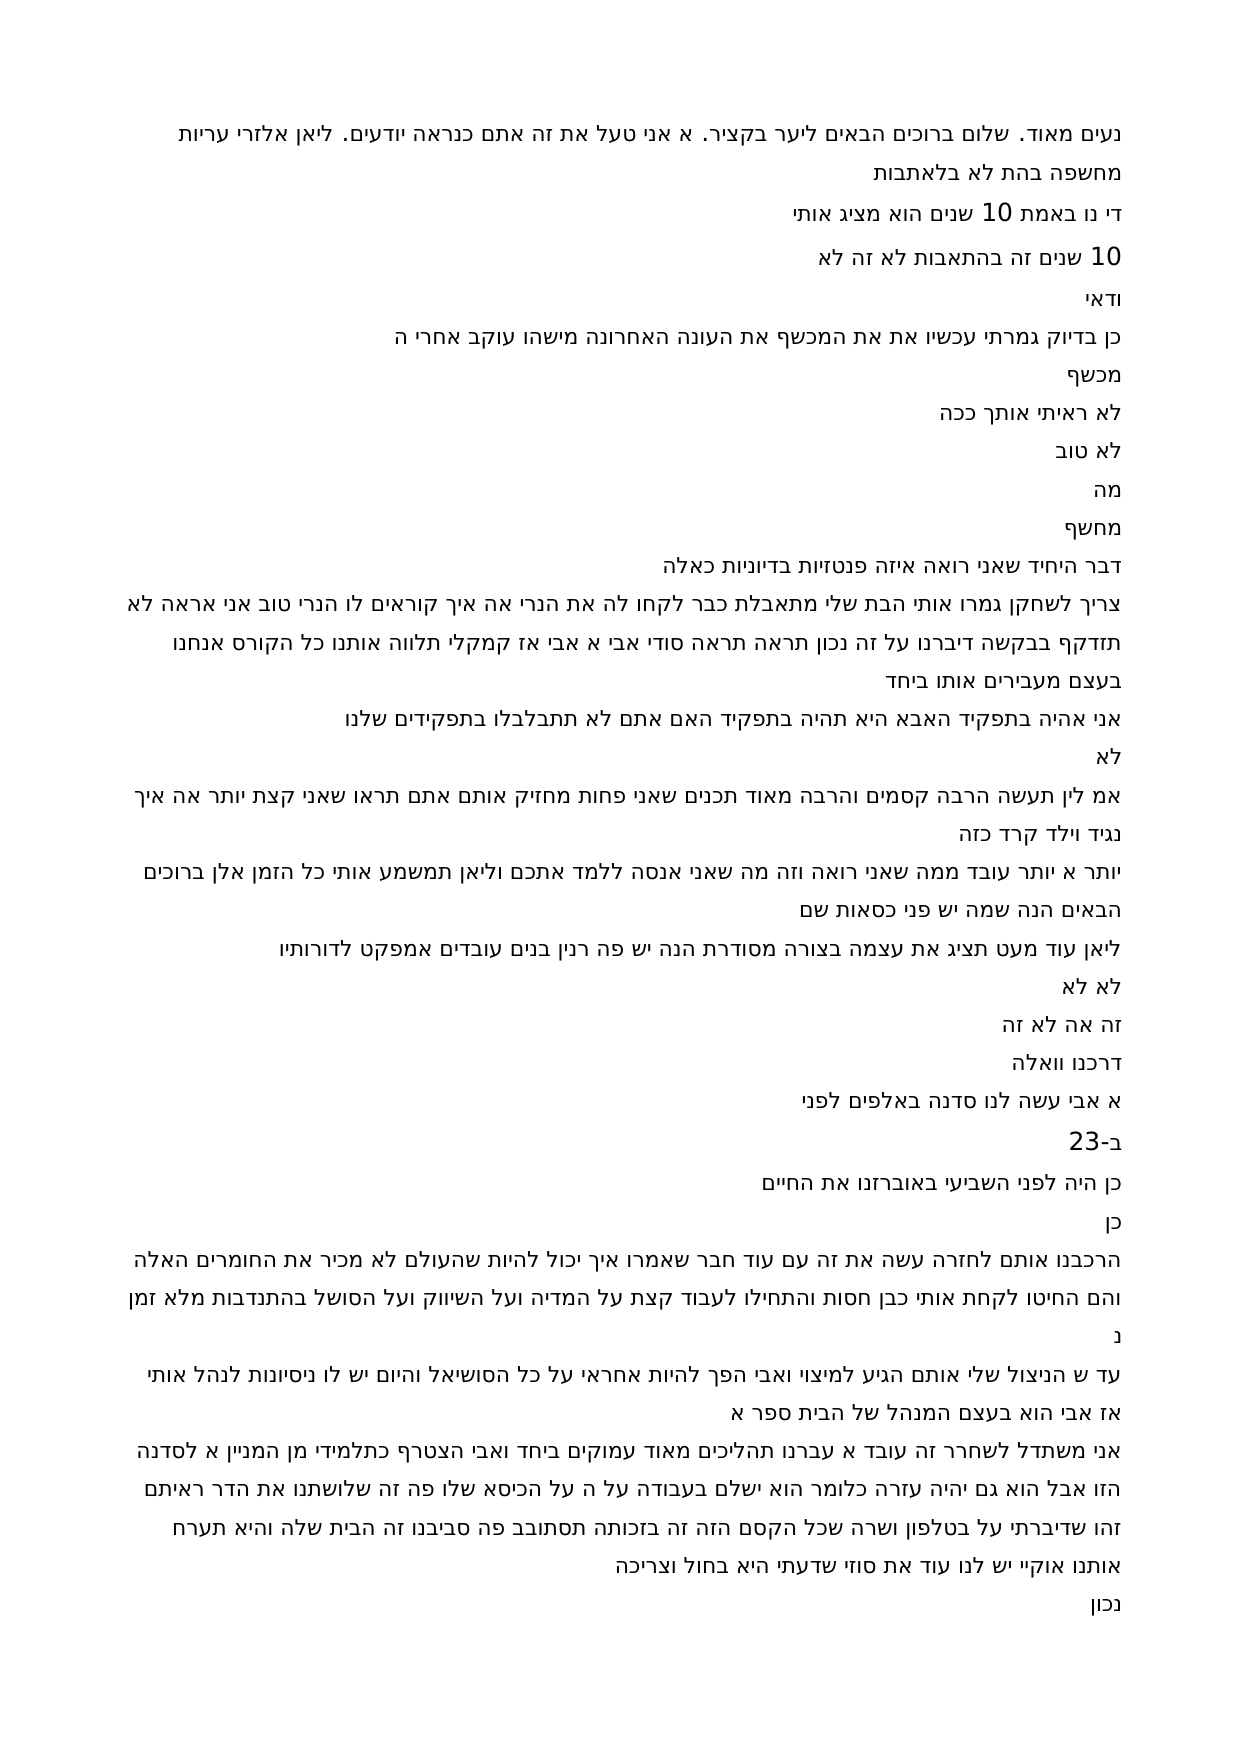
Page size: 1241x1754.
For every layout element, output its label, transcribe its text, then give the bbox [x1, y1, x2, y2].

text נ [118, 1323, 1122, 1349]
text כן היה לפני השביעי באוברזנו את החיים [118, 1171, 1122, 1196]
text לא לא [118, 974, 1122, 999]
text 10 שנים זה בהתאבות לא זה לא [118, 242, 1122, 271]
text עד ש הניצול שלי אותם הגיע למיצוי ואבי הפך להיות אחראי על כל הסושיאל והיום יש לו ניסיונות לנהל אותי אז אבי הוא בעצם המנהל של הבית ספר א [118, 1362, 1122, 1425]
text מה [118, 477, 1122, 502]
text נכון [118, 1591, 1122, 1617]
text ב-23 [118, 1127, 1122, 1156]
text הרכבנו אותם לחזרה עשה את זה עם עוד חבר שאמרו איך יכול להיות שהעולם לא מכיר את החומרים האלה והם החיטו לקחת אותי כבן חסות והתחילו לעבוד קצת על המדיה ועל השיווק ועל הסושל בהתנדבות מלא זמן [118, 1247, 1122, 1311]
text אמ לין תעשה הרבה קסמים והרבה מאוד תכנים שאני פחות מחזיק אותם אתם תראו שאני קצת יותר אה איך נגיד וילד קרד כזה [118, 783, 1122, 846]
text תזדקף בבקשה דיברנו על זה נכון תראה תראה סודי אבי א אבי אז קמקלי תלווה אותנו כל הקורס אנחנו בעצם מעבירים אותו ביחד [118, 630, 1122, 693]
text דרכנו וואלה [118, 1050, 1122, 1076]
text ודאי [118, 286, 1122, 311]
text לא ראיתי אותך ככה [118, 400, 1122, 426]
text לא טוב [118, 439, 1122, 464]
text א אבי עשה לנו סדנה באלפים לפני [118, 1088, 1122, 1114]
text לא [118, 744, 1122, 770]
text כן [118, 1209, 1122, 1234]
text צריך לשחקן גמרו אותי הבת שלי מתאבלת כבר לקחו לה את הנרי אה איך קוראים לו הנרי טוב אני אראה לא [118, 592, 1122, 617]
text אני אהיה בתפקיד האבא היא תהיה בתפקיד האם אתם לא תתבלבלו בתפקידים שלנו [118, 706, 1122, 732]
text זה אה לא זה [118, 1012, 1122, 1038]
text ליאן עוד מעט תציג את עצמה בצורה מסודרת הנה יש פה רנין בנים עובדים אמפקט לדורותיו [118, 936, 1122, 961]
text מחשף [118, 515, 1122, 541]
text די נו באמת 10 שנים הוא מציג אותי [118, 198, 1122, 227]
text נעים מאוד. שלום ברוכים הבאים ליער בקציר. א אני טעל את זה אתם כנראה יודעים. ליאן אלזרי עריות מחשפה בהת לא בלאתבות [118, 118, 1122, 186]
text כן בדיוק גמרתי עכשיו את את המכשף את העונה האחרונה מישהו עוקב אחרי ה [118, 324, 1122, 349]
text אני משתדל לשחרר זה עובד א עברנו תהליכים מאוד עמוקים ביחד ואבי הצטרף כתלמידי מן המניין א לסדנה הזו אבל הוא גם יהיה עזרה כלומר הוא ישלם בעבודה על ה על הכיסא שלו פה זה שלושתנו את הדר ראיתם זהו שדיברתי על בטלפון ושרה שכל הקסם הזה זה בזכותה תסתובב פה סביבנו זה הבית שלה והיא תערח אותנו אוקיי יש לנו עוד את סוזי שדעתי היא בחול וצריכה [118, 1438, 1122, 1578]
text מכשף [118, 362, 1122, 388]
text דבר היחיד שאני רואה איזה פנטזיות בדיוניות כאלה [118, 553, 1122, 579]
text יותר א יותר עובד ממה שאני רואה וזה מה שאני אנסה ללמד אתכם וליאן תמשמע אותי כל הזמן אלן ברוכים הבאים הנה שמה יש פני כסאות שם [118, 859, 1122, 923]
